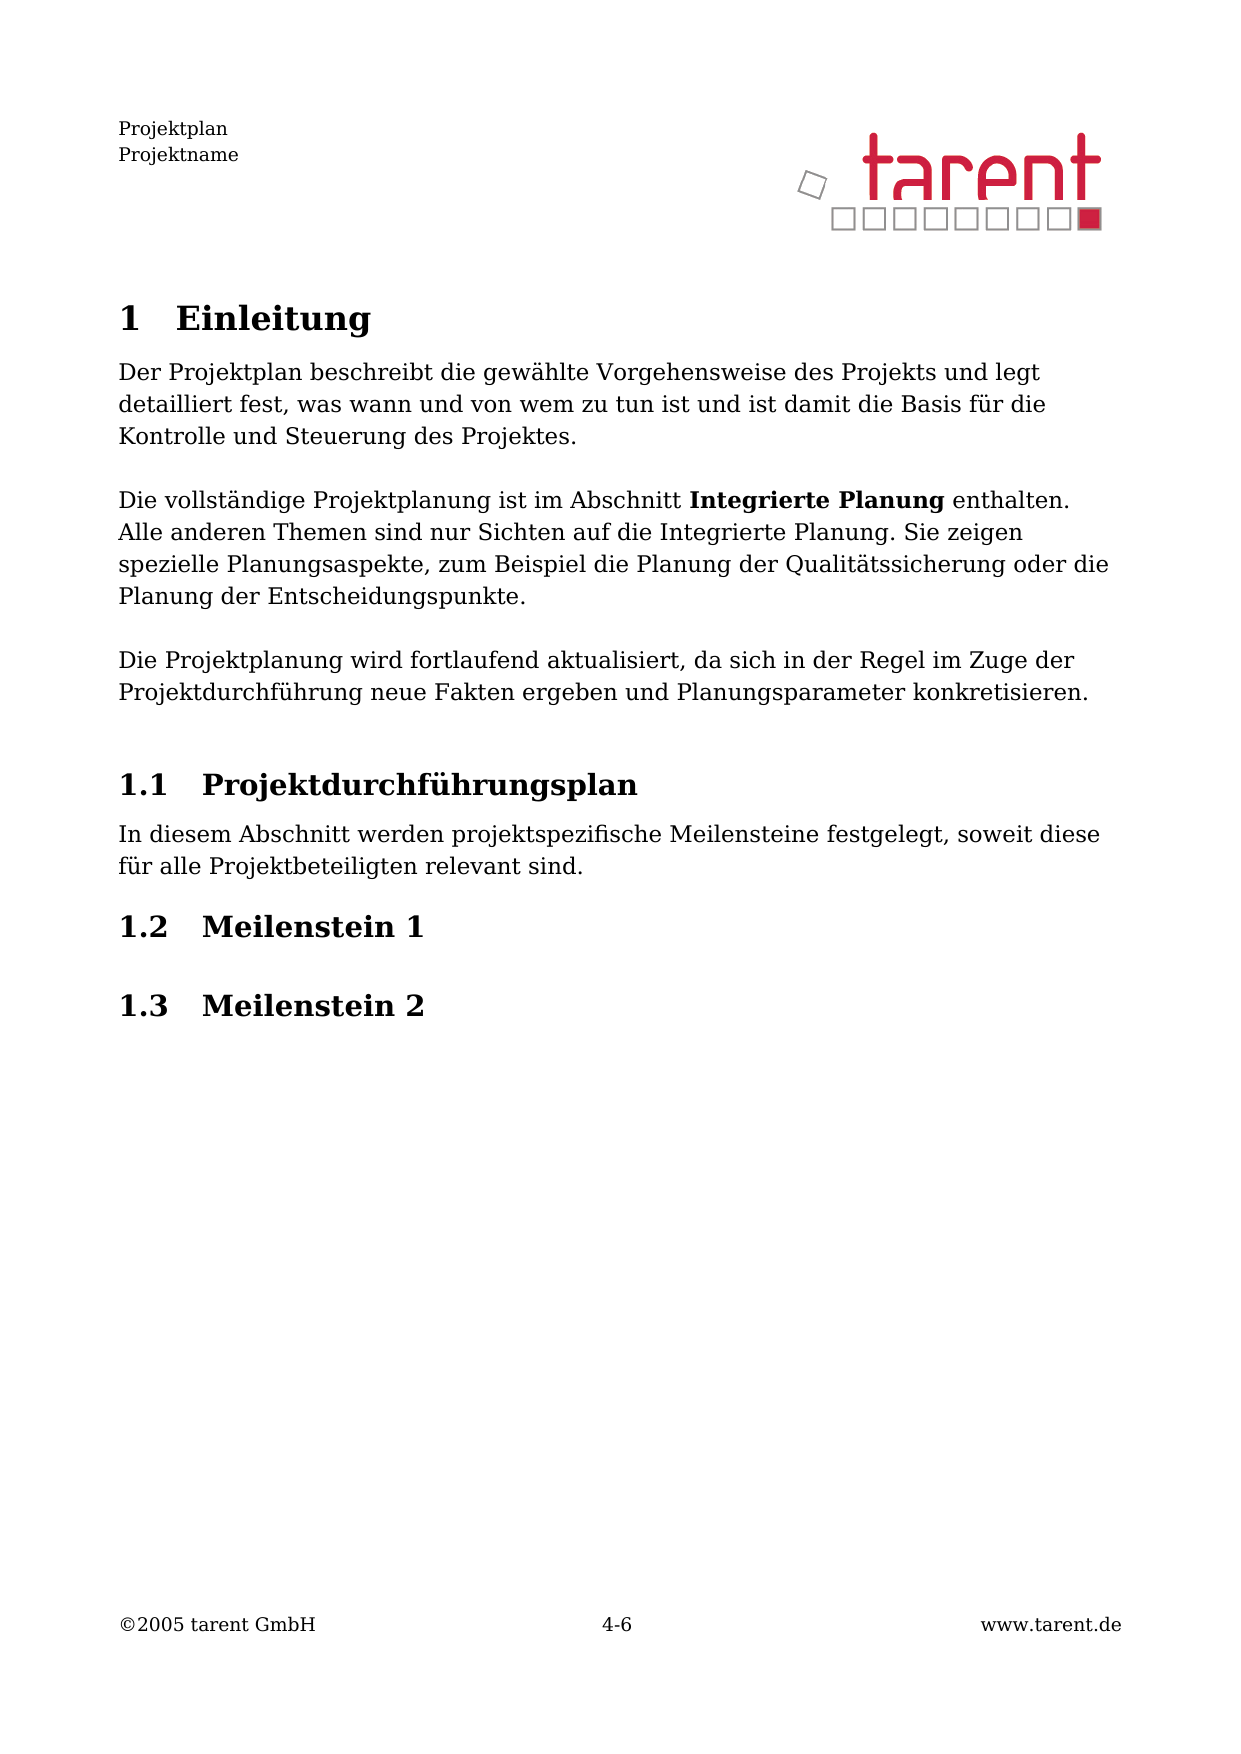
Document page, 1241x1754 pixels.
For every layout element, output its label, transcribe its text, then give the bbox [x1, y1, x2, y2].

subtitle Meilenstein 1 [118, 911, 1122, 945]
picture [784, 120, 1117, 242]
subtitle Projektdurchführungsplan [118, 768, 1122, 802]
text Der Projektplan beschreibt die gewählte Vorgehensweise des Projekts und legt detailliert fest, was wann und von wem zu tun ist und ist damit die Basis für die Kontrolle und Steuerung des Projektes. [118, 359, 1122, 449]
text Die Projektplanung wird fortlaufend aktualisiert, da sich in der Regel im Zuge der Projektdurchführung neue Fakten ergeben und Planungsparameter konkretisieren. [118, 647, 1122, 706]
subtitle Meilenstein 2 [118, 989, 1122, 1023]
subtitle Einleitung [118, 299, 1122, 339]
text Die vollständige Projektplanung ist im Abschnitt Integrierte Planung enthalten. Alle anderen Themen sind nur Sichten auf die Integrierte Planung. Sie zeigen spezielle Planungsaspekte, zum Beispiel die Planung der Qualitätssicherung oder die Planung der Entscheidungspunkte. [118, 487, 1122, 610]
text In diesem Abschnitt werden projektspezifische Meilensteine festgelegt, soweit diese für alle Projektbeteiligten relevant sind. [118, 822, 1122, 880]
